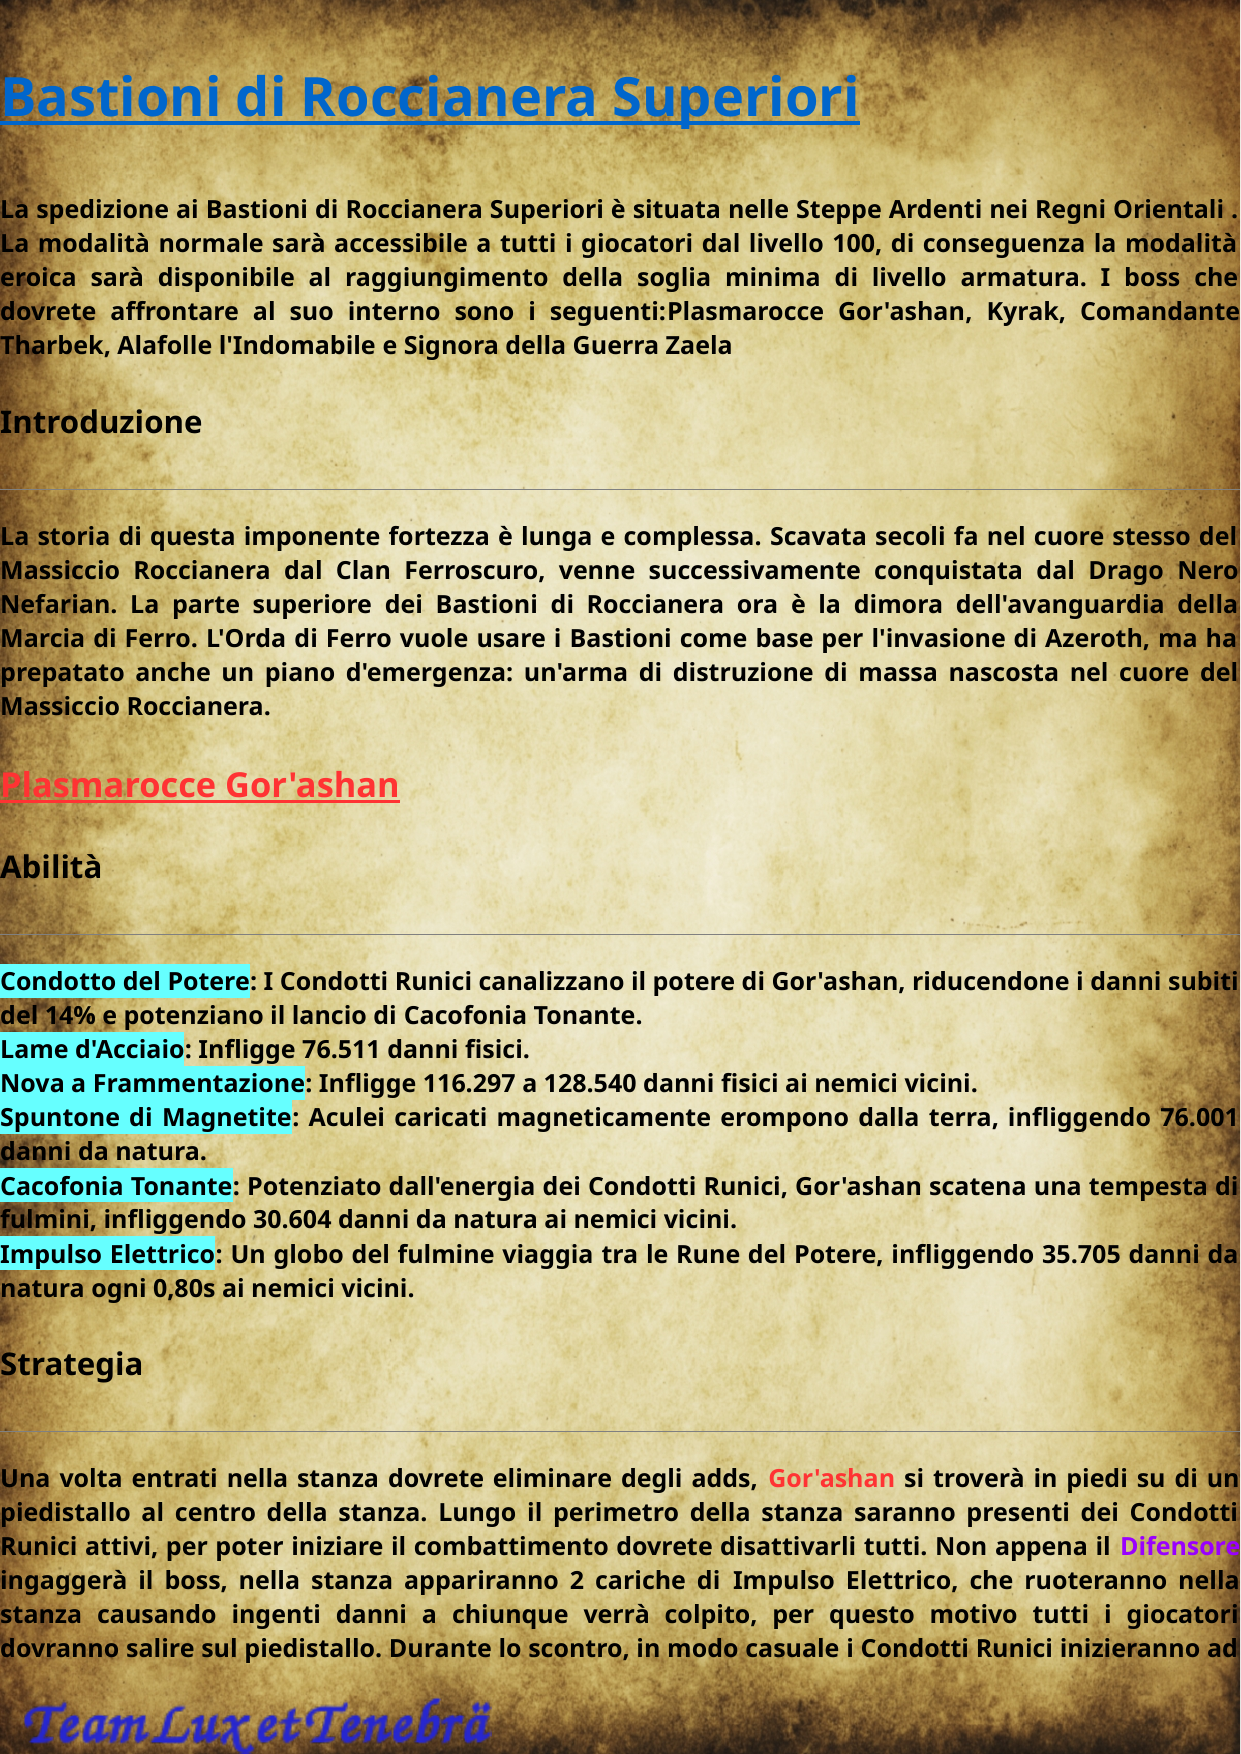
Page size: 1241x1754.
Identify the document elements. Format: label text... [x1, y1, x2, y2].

text La storia di questa imponente fortezza è lunga e complessa. Scavata secoli fa nel cuore stesso del Massiccio Roccianera dal Clan Ferroscuro, venne successivamente conquistata dal Drago Nero Nefarian. La parte superiore dei Bastioni di Roccianera ora è la dimora dell'avanguardia della Marcia di Ferro. L'Orda di Ferro vuole usare i Bastioni come base per l'invasione di Azeroth, ma ha prepatato anche un piano d'emergenza: un'arma di distruzione di massa nascosta nel cuore del Massiccio Roccianera. [0, 518, 1240, 723]
picture [0, 935, 1241, 1431]
text La spedizione ai Bastioni di Roccianera Superiori è situata nelle Steppe Ardenti nei Regni Orientali . La modalità normale sarà accessibile a tutti i giocatori dal livello 100, di conseguenza la modalità eroica sarà disponibile al raggiungimento della soglia minima di livello armatura. I boss che dovrete affrontare al suo interno sono i seguenti:Plasmarocce Gor'ashan, Kyrak, Comandante Tharbek, Alafolle l'Indomabile e Signora della Guerra Zaela [0, 192, 1240, 362]
text Impulso Elettrico: Un globo del fulmine viaggia tra le Rune del Potere, infliggendo 35.705 danni da natura ogni 0,80s ai nemici vicini. [0, 1236, 1240, 1304]
text Spuntone di Magnetite: Aculei caricati magneticamente erompono dalla terra, infliggendo 76.001 danni da natura. [0, 1100, 1240, 1168]
picture [0, 490, 1241, 934]
picture [0, 0, 1241, 489]
text Bastioni di Roccianera Superiori [0, 59, 1240, 133]
text Lame d'Acciaio: Infligge 76.511 danni fisici. [0, 1032, 1240, 1066]
text Condotto del Potere: I Condotti Runici canalizzano il potere di Gor'ashan, riducendone i danni subiti del 14% e potenziano il lancio di Cacofonia Tonante. [0, 964, 1240, 1032]
text Una volta entrati nella stanza dovrete eliminare degli adds, Gor'ashan si troverà in piedi su di un piedistallo al centro della stanza. Lungo il perimetro della stanza saranno presenti dei Condotti Runici attivi, per poter iniziare il combattimento dovrete disattivarli tutti. Non appena il Difensore ingaggerà il boss, nella stanza appariranno 2 cariche di Impulso Elettrico, che ruoteranno nella stanza causando ingenti danni a chiunque verrà colpito, per questo motivo tutti i giocatori dovranno salire sul piedistallo. Durante lo scontro, in modo casuale i Condotti Runici inizieranno ad [0, 1461, 1240, 1665]
subtitle Introduzione [0, 399, 1240, 442]
text Nova a Frammentazione: Infligge 116.297 a 128.540 danni fisici ai nemici vicini. [0, 1066, 1240, 1100]
subtitle Abilità [0, 845, 1240, 887]
subtitle Strategia [0, 1342, 1240, 1384]
subtitle Plasmarocce Gor'ashan [0, 760, 1240, 807]
picture [0, 1432, 1241, 1754]
text Cacofonia Tonante: Potenziato dall'energia dei Condotti Runici, Gor'ashan scatena una tempesta di fulmini, infliggendo 30.604 danni da natura ai nemici vicini. [0, 1168, 1240, 1236]
